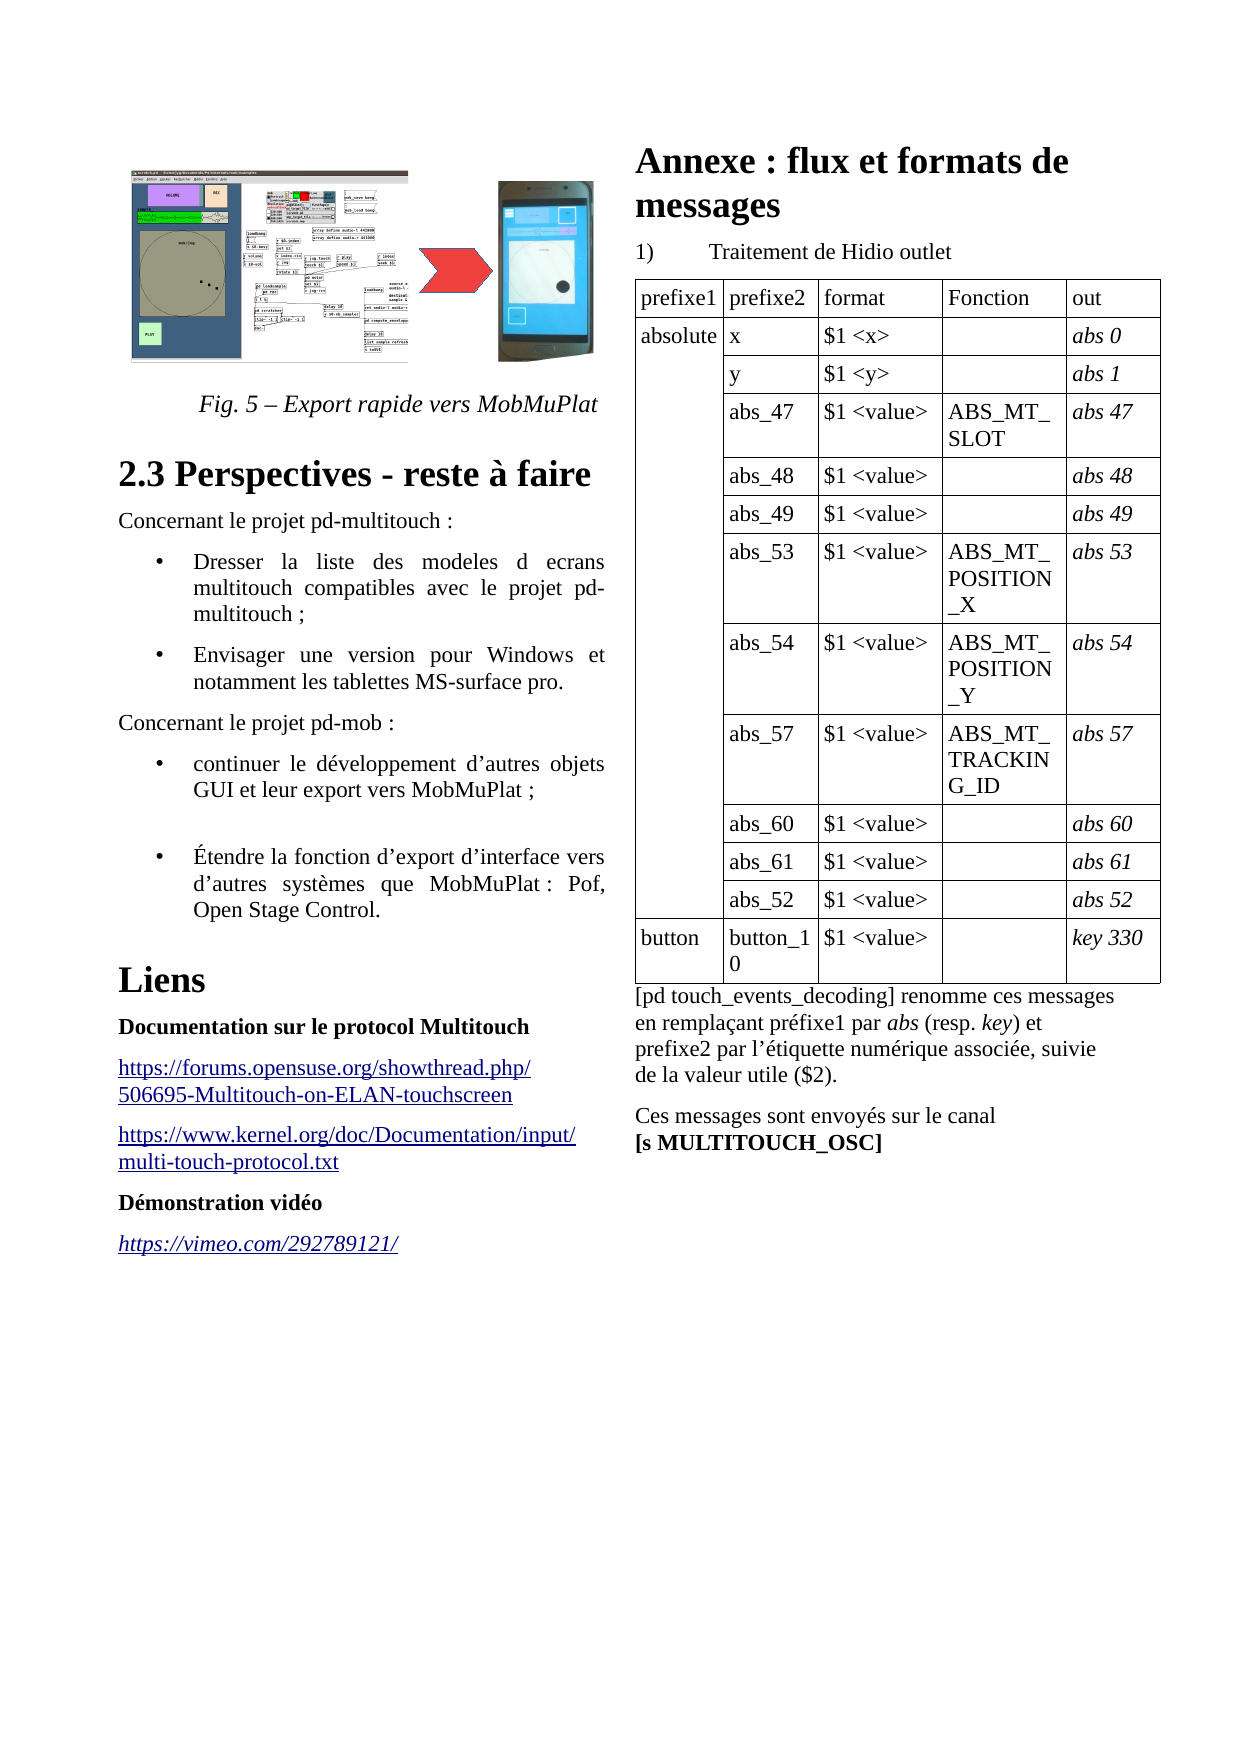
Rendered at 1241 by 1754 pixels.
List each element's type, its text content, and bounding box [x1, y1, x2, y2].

table_cell $1 <value> [819, 881, 942, 918]
table_cell abs 49 [1067, 496, 1160, 532]
table_cell $1 <value> [819, 496, 942, 532]
picture [125, 159, 409, 377]
text Concernant le projet pd-mob : [118, 709, 605, 735]
table_cell $1 <value> [819, 458, 942, 494]
table_cell $1 <value> [819, 394, 942, 457]
table_cell $1 <value> [819, 715, 942, 804]
text https://vimeo.com/292789121/ [118, 1230, 605, 1256]
table_cell button_10 [724, 919, 818, 982]
table_cell abs_54 [724, 624, 818, 714]
text Ces messages sont envoyés sur le canal [s MULTITOUCH_OSC] [635, 1102, 1122, 1155]
table_cell [943, 458, 1066, 494]
subtitle Liens [118, 958, 605, 1001]
list Étendre la fonction d’export d’interface vers d’autres systèmes que MobMuPlat : Pof, Open Stage Control. [156, 843, 605, 922]
table_cell $1 <value> [819, 624, 942, 714]
text https://forums.opensuse.org/showthread.php/506695-Multitouch-on-ELAN-touchscreen [118, 1054, 605, 1107]
table_cell button [636, 919, 723, 982]
text Documentation sur le protocol Multitouch [118, 1013, 605, 1040]
table_cell abs 54 [1067, 624, 1160, 714]
table_cell abs 47 [1067, 394, 1160, 457]
text https://www.kernel.org/doc/Documentation/input/multi-touch-protocol.txt [118, 1122, 605, 1174]
text 1) Traitement de Hidio outlet [635, 238, 1122, 264]
list Envisager une version pour Windows et notamment les tablettes MS-surface pro. [156, 641, 605, 694]
table_cell ABS_MT_POSITION_Y [943, 624, 1066, 714]
table_cell $1 <value> [819, 534, 942, 623]
table_cell [943, 356, 1066, 392]
table_cell abs_61 [724, 843, 818, 880]
subtitle 2.3 Perspectives - reste à faire [118, 451, 605, 494]
table_cell abs_49 [724, 496, 818, 532]
table_cell abs_57 [724, 715, 818, 804]
table_cell [943, 843, 1066, 880]
table_cell abs_52 [724, 881, 818, 918]
list continuer le développement d’autres objets GUI et leur export vers MobMuPlat ; [156, 749, 605, 829]
table_cell y [724, 356, 818, 392]
table_cell ABS_MT_POSITION_X [943, 534, 1066, 623]
table_cell [943, 805, 1066, 842]
table_cell x [724, 318, 818, 354]
table_cell ABS_MT_SLOT [943, 394, 1066, 457]
table_cell ABS_MT_TRACKING_ID [943, 715, 1066, 804]
table_cell abs 61 [1067, 843, 1160, 880]
table_cell abs_53 [724, 534, 818, 623]
text Concernant le projet pd-multitouch : [118, 507, 605, 533]
table_cell $1 <value> [819, 805, 942, 842]
table_cell abs 57 [1067, 715, 1160, 804]
table_cell abs 0 [1067, 318, 1160, 354]
table_cell abs 53 [1067, 534, 1160, 623]
table_cell $1 <x> [819, 318, 942, 354]
text [pd touch_events_decoding] renomme ces messages en remplaçant préfixe1 par abs (resp. key) et prefixe2 par l’étiquette numérique associée, suivie de la valeur utile ($2). [635, 984, 1122, 1088]
text Démonstration vidéo [118, 1189, 605, 1215]
list Dresser la liste des modeles d ecrans multitouch compatibles avec le projet pd-multitouch ; [156, 548, 605, 627]
table_cell absolute [636, 318, 723, 918]
table_cell $1 <y> [819, 356, 942, 392]
subtitle Annexe : flux et formats de messages [635, 139, 1122, 225]
table_cell [943, 881, 1066, 918]
table_header prefixe1 [636, 280, 723, 317]
table_cell abs 48 [1067, 458, 1160, 494]
table_header Fonction [943, 280, 1066, 317]
table_cell [943, 919, 1066, 982]
table_header out [1067, 280, 1160, 317]
table_cell [943, 496, 1066, 532]
table_cell abs_47 [724, 394, 818, 457]
list Fig. 5 – Export rapide vers MobMuPlat [156, 389, 605, 418]
table_cell abs 1 [1067, 356, 1160, 392]
table_header format [819, 280, 942, 317]
table_cell abs 52 [1067, 881, 1160, 918]
table_cell key 330 [1067, 919, 1160, 982]
table_cell abs 60 [1067, 805, 1160, 842]
table_cell [943, 318, 1066, 354]
table_cell $1 <value> [819, 919, 942, 982]
table_header prefixe2 [724, 280, 818, 317]
table_cell abs_60 [724, 805, 818, 842]
table_cell abs_48 [724, 458, 818, 494]
table_cell $1 <value> [819, 843, 942, 880]
